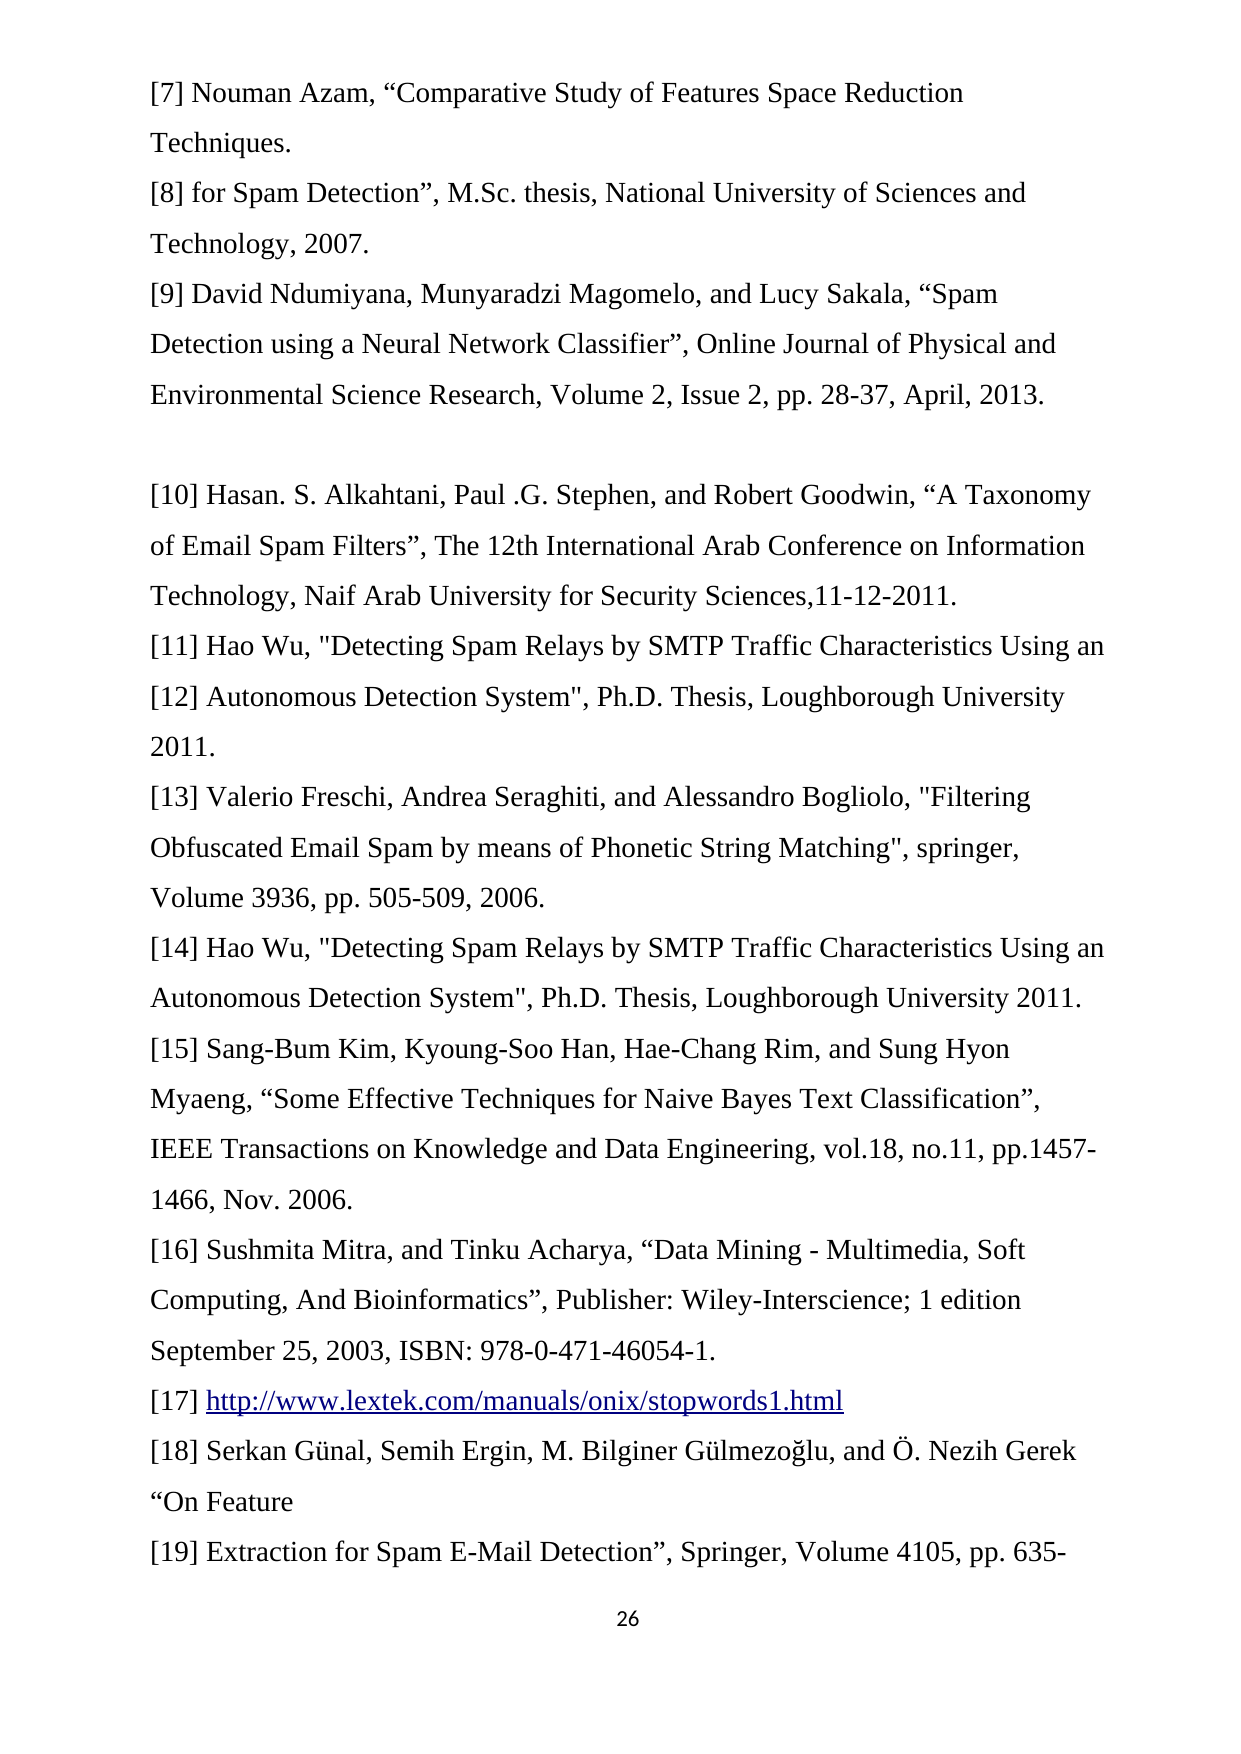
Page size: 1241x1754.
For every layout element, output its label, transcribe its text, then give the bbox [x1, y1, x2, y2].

text [10] Hasan. S. Alkahtani, Paul .G. Stephen, and Robert Goodwin, “A Taxonomy of Email Spam Filters”, The 12th International Arab Conference on Information Technology, Naif Arab University for Security Sciences,11-12-2011. [150, 477, 1105, 612]
text [13] Valerio Freschi, Andrea Seraghiti, and Alessandro Bogliolo, "Filtering Obfuscated Email Spam by means of Phonetic String Matching", springer, Volume 3936, pp. 505-509, 2006. [150, 779, 1105, 913]
text [18] Serkan Günal, Semih Ergin, M. Bilginer Gülmezoğlu, and Ö. Nezih Gerek “On Feature [150, 1433, 1105, 1517]
text [17] http://www.lextek.com/manuals/onix/stopwords1.html [150, 1383, 1105, 1417]
text [15] Sang-Bum Kim, Kyoung-Soo Han, Hae-Chang Rim, and Sung Hyon Myaeng, “Some Effective Techniques for Naive Bayes Text Classification”, IEEE Transactions on Knowledge and Data Engineering, vol.18, no.11, pp.1457-1466, Nov. 2006. [150, 1031, 1105, 1215]
text [19] Extraction for Spam E-Mail Detection”, Springer, Volume 4105, pp. 635- [150, 1534, 1105, 1568]
text [9] David Ndumiyana, Munyaradzi Magomelo, and Lucy Sakala, “Spam Detection using a Neural Network Classifier”, Online Journal of Physical and Environmental Science Research, Volume 2, Issue 2, pp. 28-37, April, 2013. [150, 276, 1105, 410]
text [7] Nouman Azam, “Comparative Study of Features Space Reduction Techniques. [150, 75, 1105, 159]
text [11] Hao Wu, "Detecting Spam Relays by SMTP Traffic Characteristics Using an [12] Autonomous Detection System", Ph.D. Thesis, Loughborough University 2011. [150, 628, 1105, 763]
text [14] Hao Wu, "Detecting Spam Relays by SMTP Traffic Characteristics Using an Autonomous Detection System", Ph.D. Thesis, Loughborough University 2011. [150, 930, 1105, 1014]
text [16] Sushmita Mitra, and Tinku Acharya, “Data Mining - Multimedia, Soft Computing, And Bioinformatics”, Publisher: Wiley-Interscience; 1 edition September 25, 2003, ISBN: 978-0-471-46054-1. [150, 1232, 1105, 1366]
text [8] for Spam Detection”, M.Sc. thesis, National University of Sciences and Technology, 2007. [150, 176, 1105, 259]
